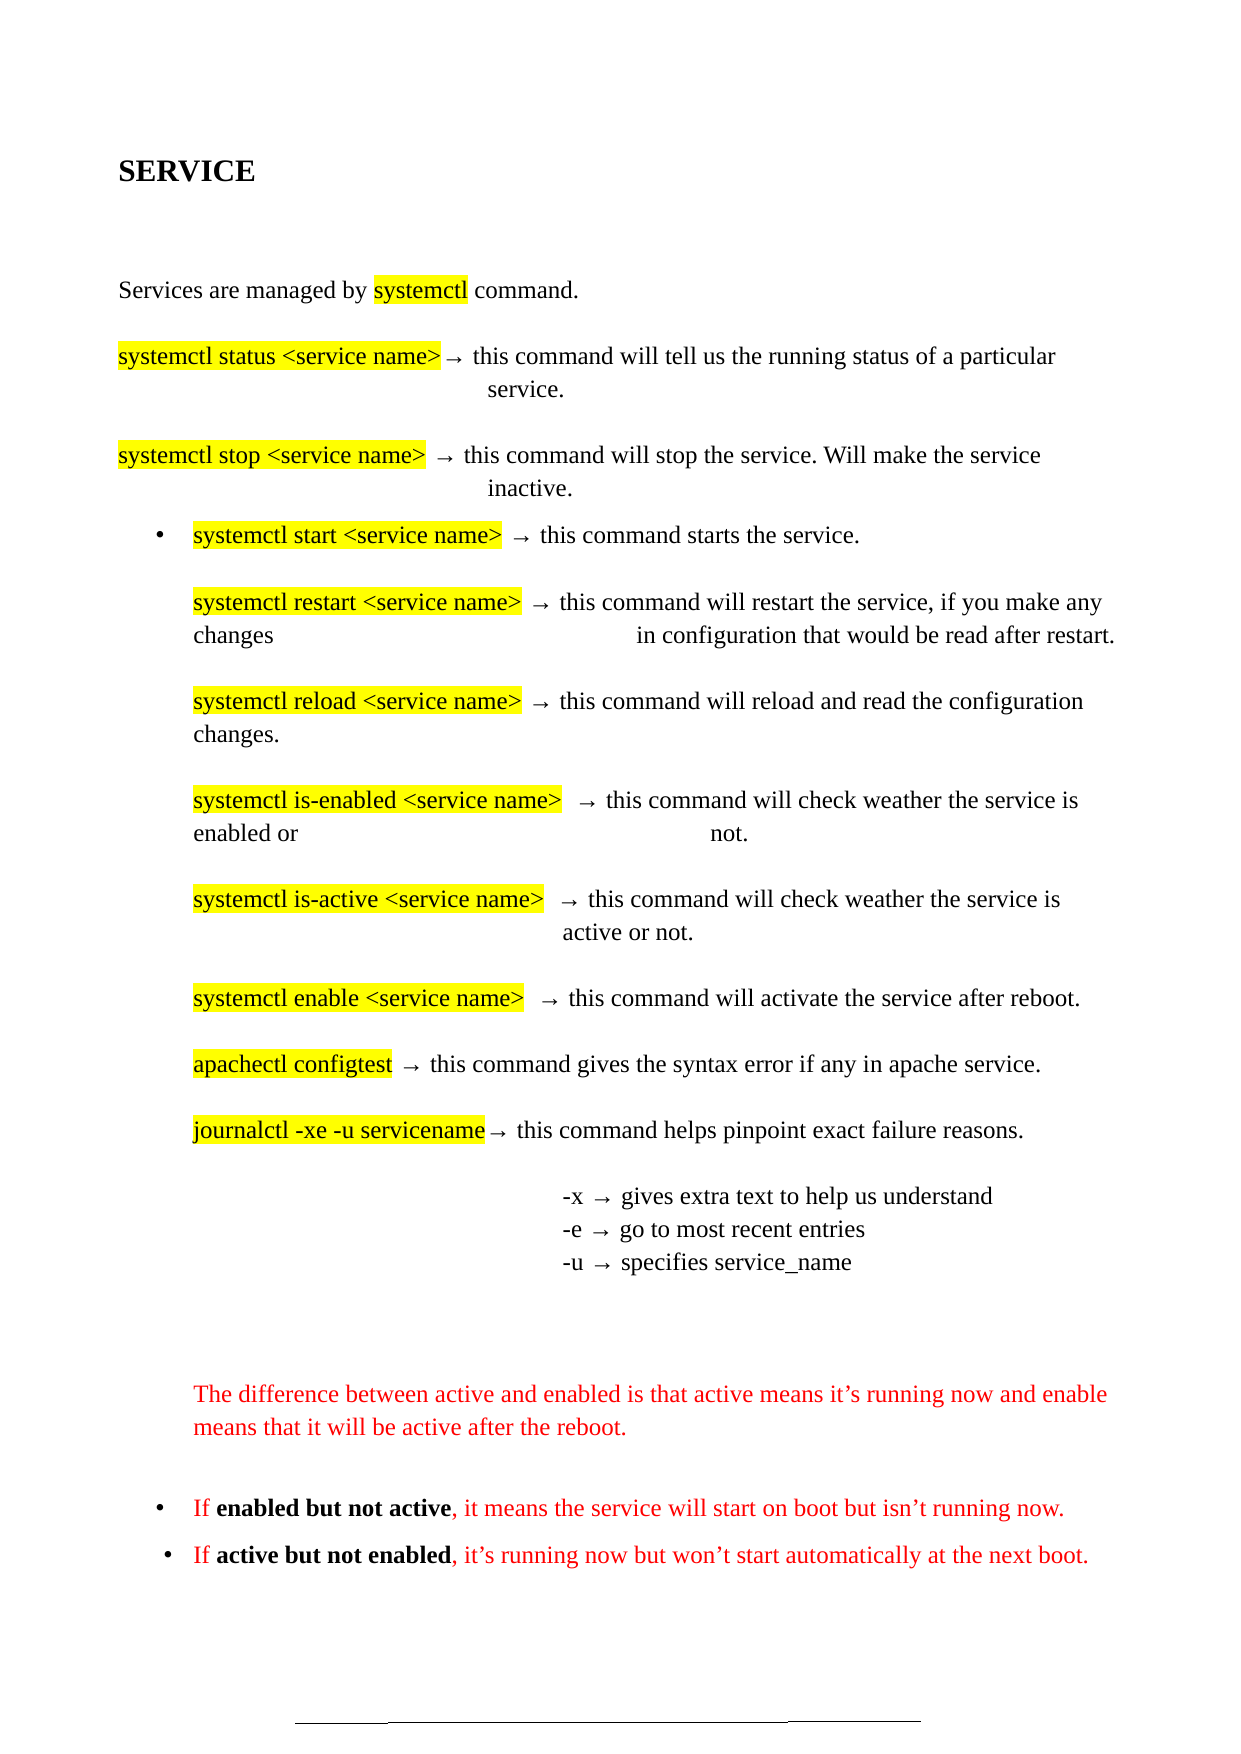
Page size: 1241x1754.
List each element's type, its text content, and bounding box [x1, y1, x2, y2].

text SERVICE Services are managed by systemctl command. systemctl status <service name>→ this command will tell us the running status of a particular service. systemctl stop <service name> → this command will stop the service. Will make the service inactive. [118, 118, 1122, 502]
list If active but not enabled, it’s running now but won’t start automatically at the next boot. [164, 1540, 1122, 1635]
list systemctl start <service name> → this command starts the service. systemctl restart <service name> → this command will restart the service, if you make any changes in configuration that would be read after restart. systemctl reload <service name> → this command will reload and read the configuration changes. systemctl is-enabled <service name> → this command will check weather the service is enabled or not. systemctl is-active <service name> → this command will check weather the service is active or not. systemctl enable <service name> → this command will activate the service after reboot. apachectl configtest → this command gives the syntax error if any in apache service. journalctl -xe -u servicename→ this command helps pinpoint exact failure reasons. -x → gives extra text to help us understand -e → go to most recent entries -u → specifies service_name The difference between active and enabled is that active means it’s running now and enable means that it will be active after the reboot. [156, 521, 1122, 1474]
list If enabled but not active, it means the service will start on boot but isn’t running now. [156, 1493, 1122, 1522]
